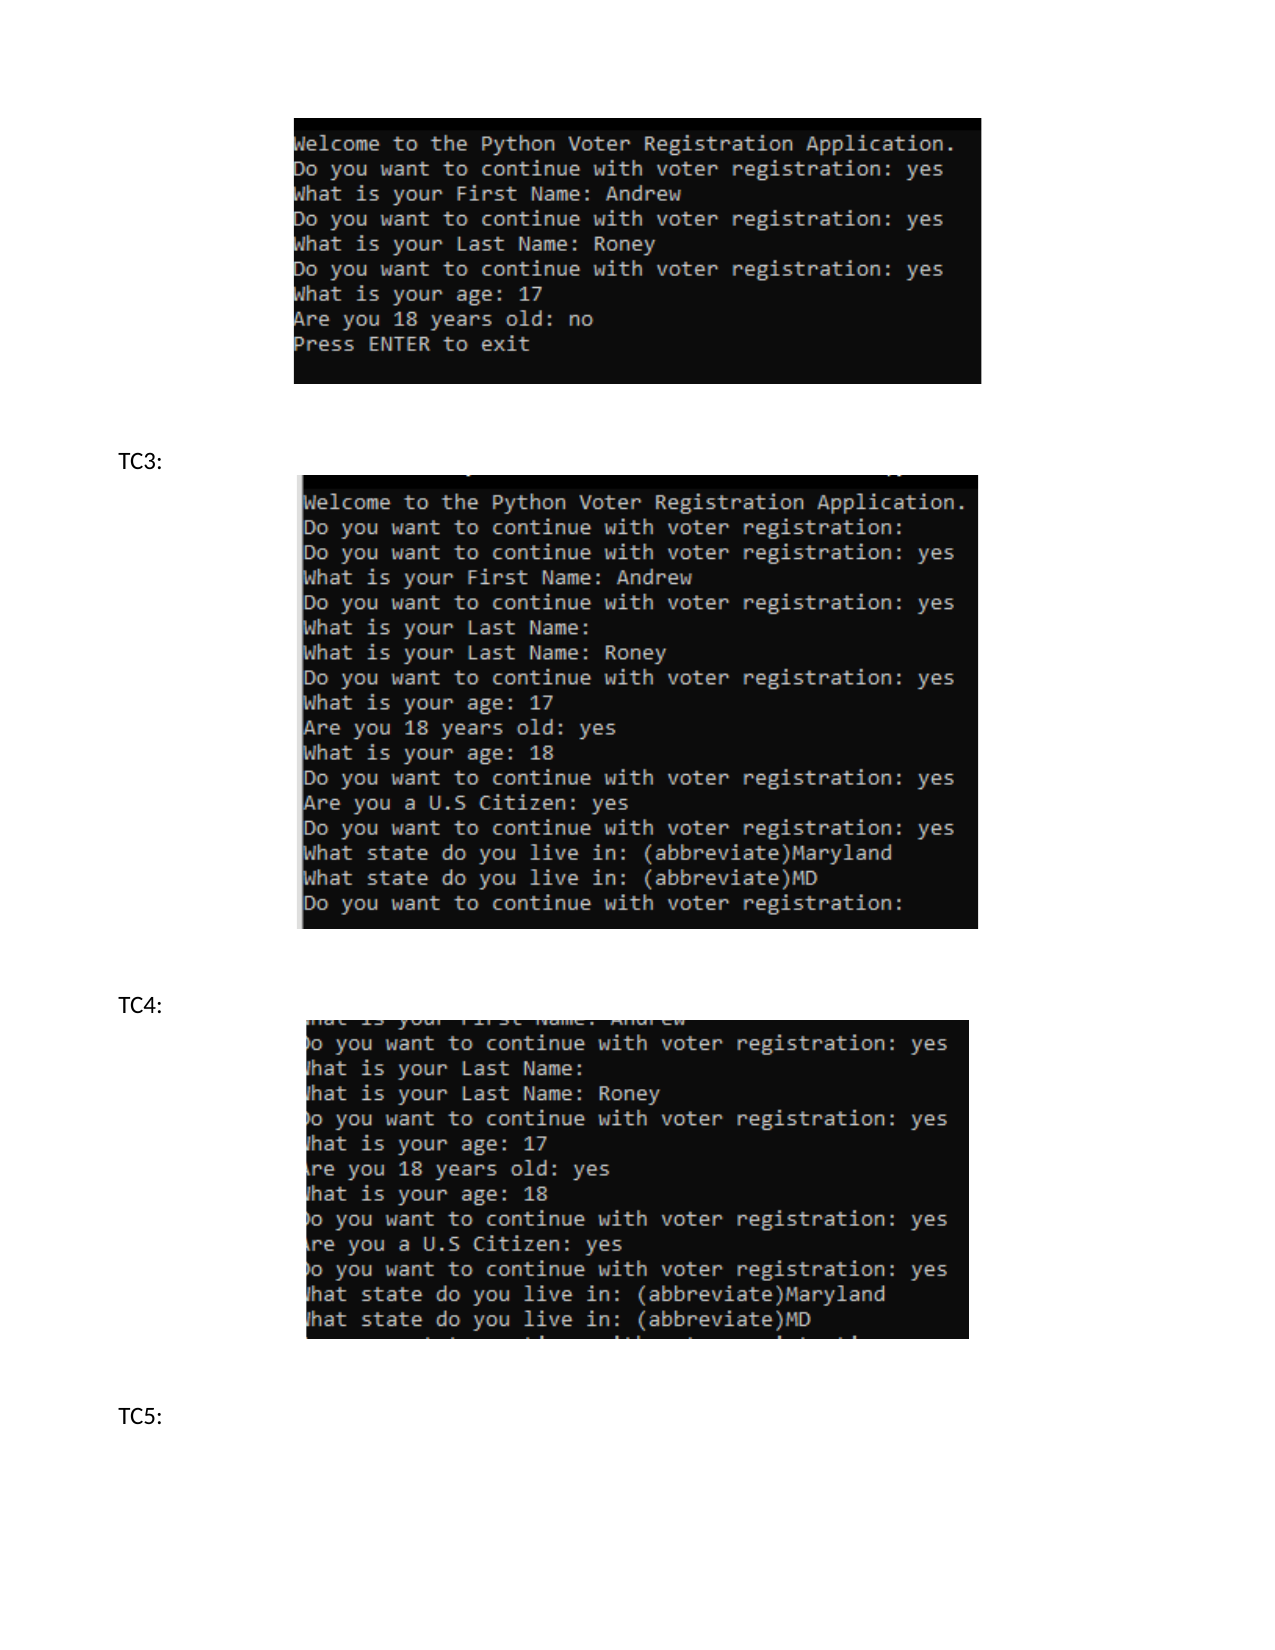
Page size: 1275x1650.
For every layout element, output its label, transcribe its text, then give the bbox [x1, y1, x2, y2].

picture [306, 1020, 969, 1339]
picture [296, 475, 979, 929]
text TC3: [118, 445, 1157, 475]
text TC5: [118, 1400, 1157, 1430]
text TC4: [118, 989, 1157, 1020]
picture [293, 118, 982, 384]
